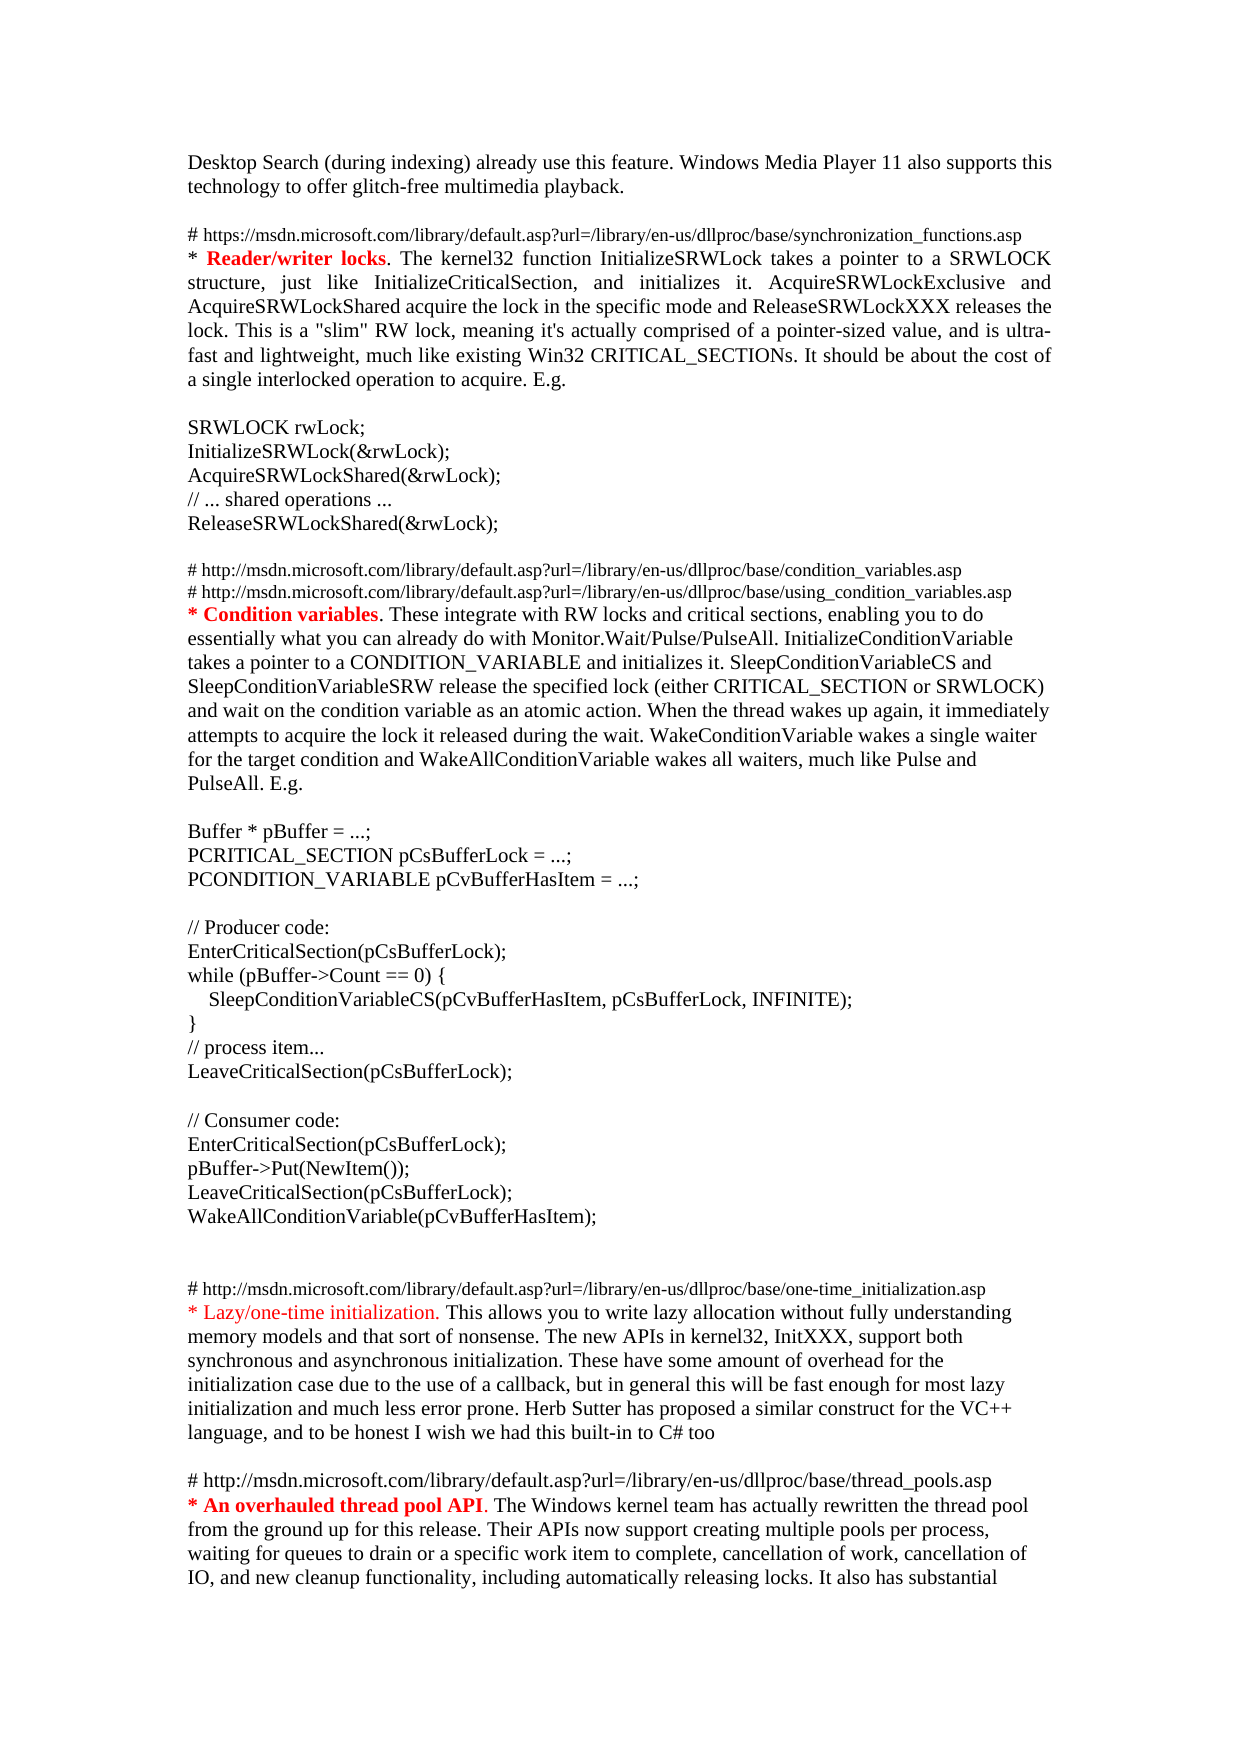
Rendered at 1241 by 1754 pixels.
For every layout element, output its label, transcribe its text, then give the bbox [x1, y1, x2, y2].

text WakeAllConditionVariable(pCvBufferHasItem); [187, 1204, 1053, 1228]
text InitializeSRWLock(&rwLock); [187, 439, 1053, 463]
text // Consumer code: [187, 1107, 1053, 1132]
text EnterCriticalSection(pCsBufferLock); [187, 1132, 1053, 1156]
text * Reader/writer locks. The kernel32 function InitializeSRWLock takes a pointer to a SRWLOCK structure, just like InitializeCriticalSection, and initializes it. AcquireSRWLockExclusive and AcquireSRWLockShared acquire the lock in the specific mode and ReleaseSRWLockXXX releases the lock. This is a "slim" RW lock, meaning it's actually comprised of a pointer-sized value, and is ultra-fast and lightweight, much like existing Win32 CRITICAL_SECTIONs. It should be about the cost of a single interlocked operation to acquire. E.g. [187, 246, 1053, 391]
text Buffer * pBuffer = ...; [187, 819, 1053, 843]
text # https://msdn.microsoft.com/library/default.asp?url=/library/en-us/dllproc/base/synchronization_functions.asp [187, 222, 1053, 246]
text SRWLOCK rwLock; [187, 415, 1053, 439]
text // Producer code: [187, 915, 1053, 939]
text # http://msdn.microsoft.com/library/default.asp?url=/library/en-us/dllproc/base/using_condition_variables.asp [187, 581, 1053, 602]
text Desktop Search (during indexing) already use this feature. Windows Media Player 11 also supports this technology to offer glitch-free multimedia playback. [187, 150, 1053, 198]
text # http://msdn.microsoft.com/library/default.asp?url=/library/en-us/dllproc/base/one-time_initialization.asp [187, 1276, 1053, 1300]
text # http://msdn.microsoft.com/library/default.asp?url=/library/en-us/dllproc/base/condition_variables.asp [187, 559, 1053, 581]
text AcquireSRWLockShared(&rwLock); [187, 463, 1053, 487]
text EnterCriticalSection(pCsBufferLock); [187, 939, 1053, 963]
text // process item... [187, 1035, 1053, 1059]
text * An overhauled thread pool API. The Windows kernel team has actually rewritten the thread pool from the ground up for this release. Their APIs now support creating multiple pools per process, waiting for queues to drain or a specific work item to complete, cancellation of work, cancellation of IO, and new cleanup functionality, including automatically releasing locks. It also has substantial [187, 1492, 1053, 1589]
text } [187, 1011, 1053, 1035]
text // ... shared operations ... [187, 487, 1053, 511]
text PCONDITION_VARIABLE pCvBufferHasItem = ...; [187, 867, 1053, 891]
text pBuffer->Put(NewItem()); [187, 1156, 1053, 1180]
text LeaveCriticalSection(pCsBufferLock); [187, 1180, 1053, 1204]
text SleepConditionVariableCS(pCvBufferHasItem, pCsBufferLock, INFINITE); [187, 987, 1053, 1011]
text * Lazy/one-time initialization. This allows you to write lazy allocation without fully understanding memory models and that sort of nonsense. The new APIs in kernel32, InitXXX, support both synchronous and asynchronous initialization. These have some amount of overhead for the initialization case due to the use of a callback, but in general this will be fast enough for most lazy initialization and much less error prone. Herb Sutter has proposed a similar construct for the VC++ language, and to be honest I wish we had this built-in to C# too [187, 1300, 1053, 1444]
text PCRITICAL_SECTION pCsBufferLock = ...; [187, 843, 1053, 867]
text LeaveCriticalSection(pCsBufferLock); [187, 1059, 1053, 1083]
text # http://msdn.microsoft.com/library/default.asp?url=/library/en-us/dllproc/base/thread_pools.asp [187, 1468, 1053, 1492]
text * Condition variables. These integrate with RW locks and critical sections, enabling you to do essentially what you can already do with Monitor.Wait/Pulse/PulseAll. InitializeConditionVariable takes a pointer to a CONDITION_VARIABLE and initializes it. SleepConditionVariableCS and SleepConditionVariableSRW release the specified lock (either CRITICAL_SECTION or SRWLOCK) and wait on the condition variable as an atomic action. When the thread wakes up again, it immediately attempts to acquire the lock it released during the wait. WakeConditionVariable wakes a single waiter for the target condition and WakeAllConditionVariable wakes all waiters, much like Pulse and PulseAll. E.g. [187, 602, 1053, 795]
text ReleaseSRWLockShared(&rwLock); [187, 511, 1053, 535]
text while (pBuffer->Count == 0) { [187, 963, 1053, 987]
